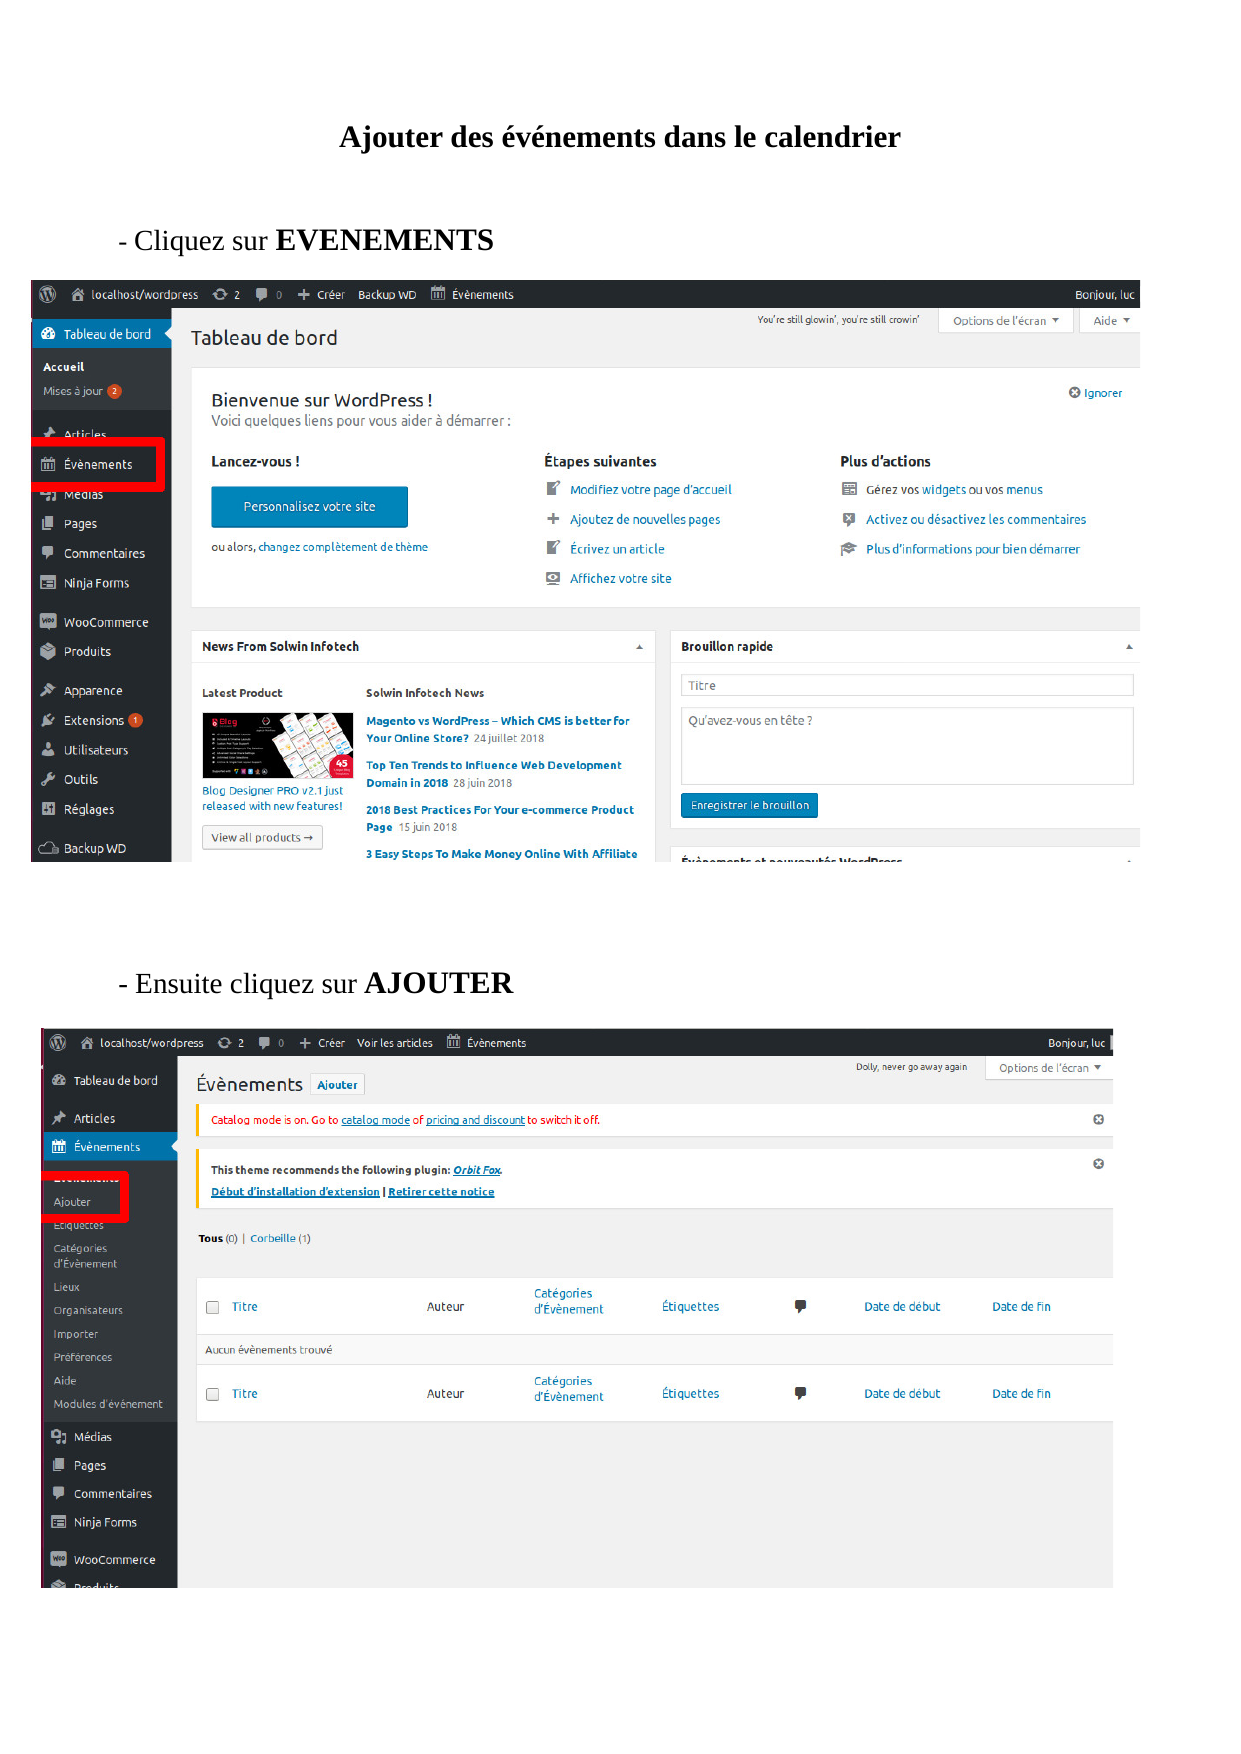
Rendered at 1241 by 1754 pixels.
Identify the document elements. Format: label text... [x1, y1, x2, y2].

picture [14, 1028, 1114, 1588]
text - Ensuite cliquez sur AJOUTER [118, 964, 1122, 1000]
text Ajouter des événements dans le calendrier [118, 118, 1122, 154]
picture [0, 280, 1141, 862]
text - Cliquez sur EVENEMENTS [118, 221, 1122, 257]
